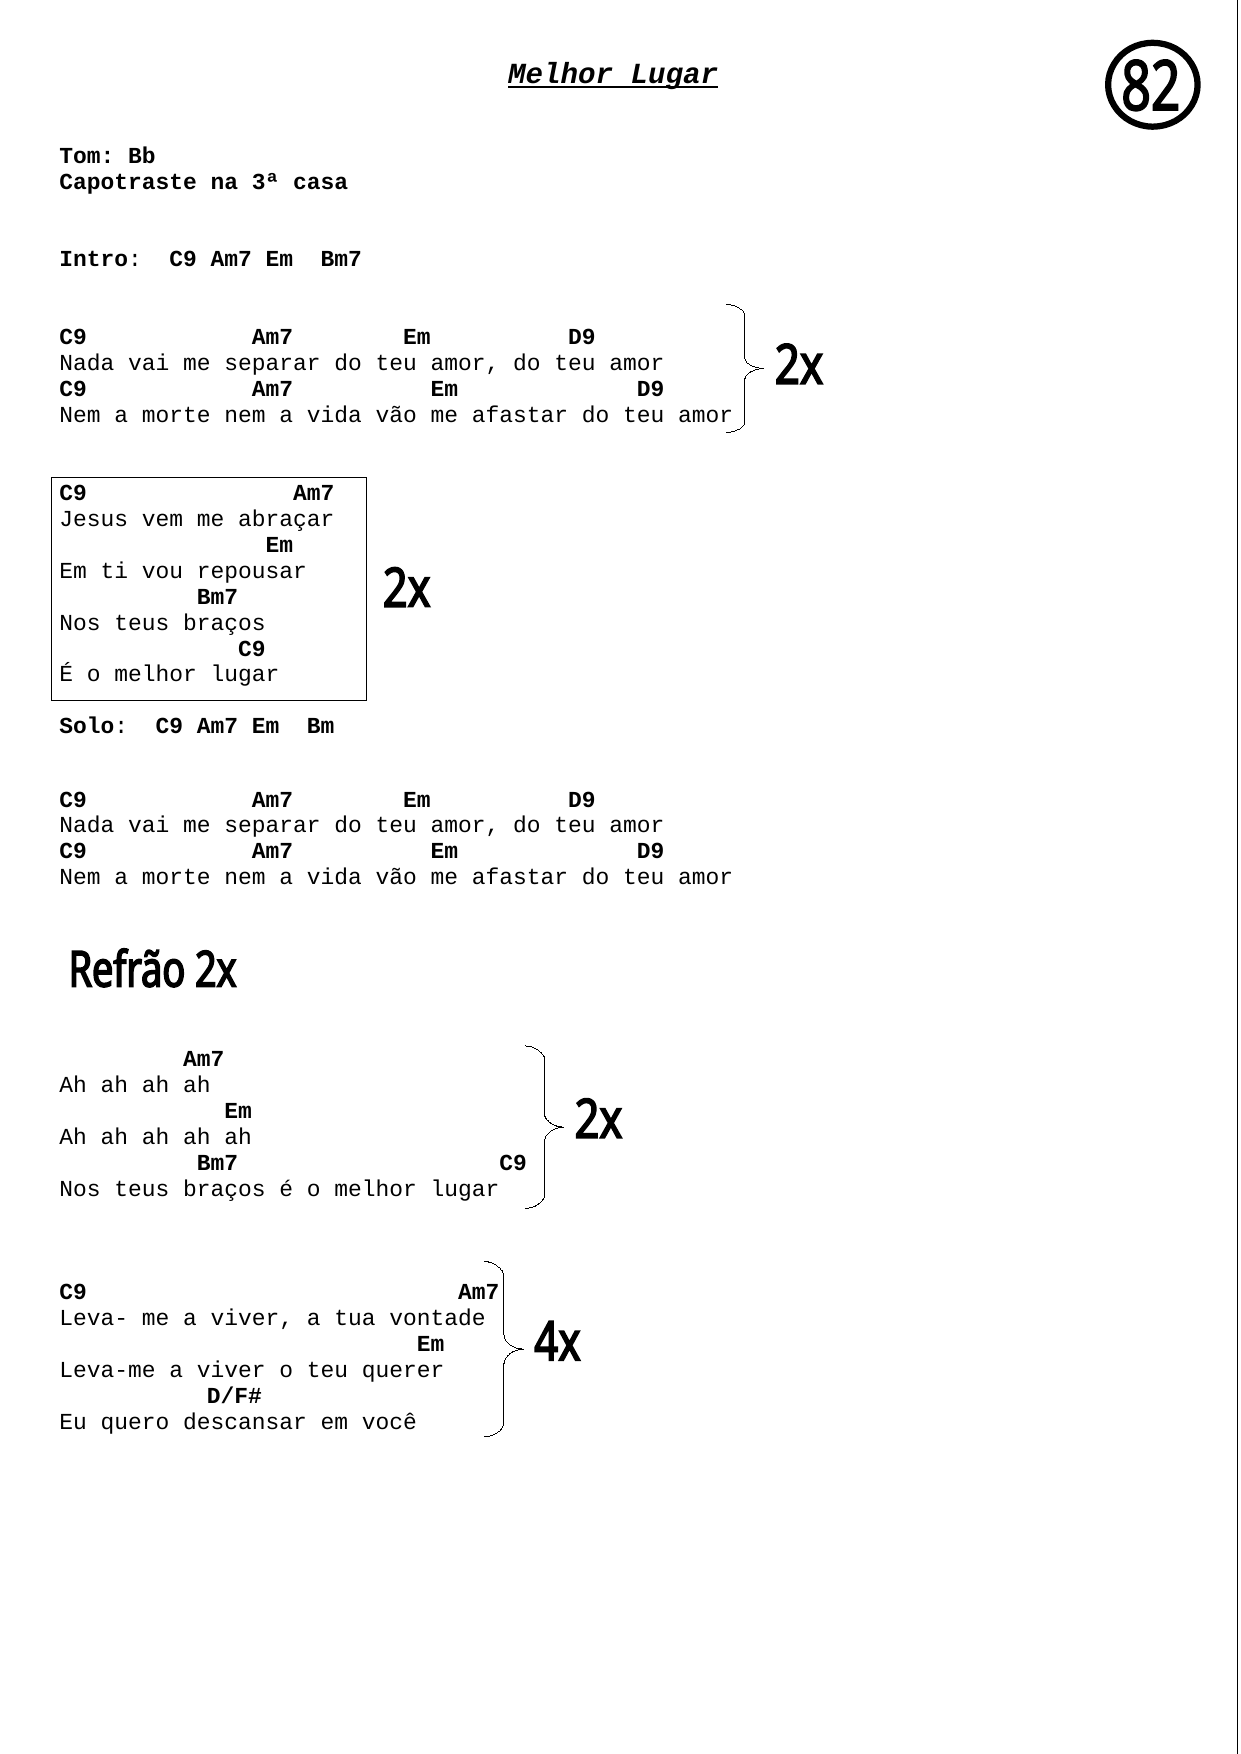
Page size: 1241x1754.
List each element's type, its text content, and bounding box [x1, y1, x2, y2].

text [1112, 59, 1131, 92]
text Solo: C9 Am7 Em Bm [59, 715, 1167, 741]
text [545, 1151, 1167, 1177]
text Ah ah ah ah ah [59, 1125, 1167, 1151]
text Leva-me a viver o teu querer [59, 1358, 1167, 1384]
text Eu quero descansar em você [59, 1410, 1167, 1436]
text Em [59, 533, 366, 559]
text [367, 559, 1167, 585]
text Bm7 [59, 585, 366, 611]
text [590, 1099, 1167, 1125]
text Jesus vem me abraçar [59, 507, 366, 533]
text Tom: Bb [59, 144, 1167, 170]
text Nada vai me separar do teu amor, do teu amor [59, 814, 1167, 840]
text [504, 1384, 1167, 1410]
text C9 Am7 [59, 1281, 503, 1307]
text [545, 1073, 1167, 1099]
text Intro: C9 Am7 Em Bm7 [59, 248, 1167, 274]
text [745, 377, 1167, 403]
text C9 Am7 [59, 481, 366, 507]
text [367, 663, 1167, 689]
text Bm7 C9 [59, 1151, 544, 1177]
text C9 [59, 637, 366, 663]
text [367, 507, 1167, 533]
text [367, 611, 1167, 637]
text D/F# [59, 1384, 503, 1410]
text Em ti vou repousar [59, 559, 366, 585]
text Ah ah ah ah [59, 1073, 544, 1099]
text Em [59, 1333, 548, 1358]
text [504, 1307, 1167, 1333]
text [367, 637, 1167, 663]
text [367, 585, 1167, 611]
text Melhor Lugar [59, 59, 1112, 92]
text É o melhor lugar [59, 663, 366, 689]
text Am7 [59, 1047, 1167, 1073]
text C9 Am7 Em D9 [59, 840, 1167, 866]
text [573, 1333, 1167, 1358]
text Nos teus braços [59, 611, 366, 637]
text [745, 326, 1167, 352]
text [504, 1281, 1167, 1307]
text Nada vai me separar do teu amor, do teu amor [59, 352, 791, 377]
text C9 Am7 Em D9 [59, 326, 744, 352]
text [554, 1333, 565, 1358]
text C9 Am7 Em D9 [59, 788, 1167, 814]
text C9 Am7 Em D9 [59, 377, 745, 403]
text Nos teus braços é o melhor lugar [59, 1177, 1167, 1203]
text Em [59, 1099, 591, 1125]
text [1142, 59, 1167, 92]
text [367, 533, 1167, 559]
text [367, 481, 1167, 507]
text Capotraste na 3ª casa [59, 170, 1167, 196]
text Nem a morte nem a vida vão me afastar do teu amor [59, 866, 1167, 892]
text [786, 352, 1167, 377]
text Nem a morte nem a vida vão me afastar do teu amor [59, 403, 1167, 429]
text Leva- me a viver, a tua vontade [59, 1307, 503, 1333]
